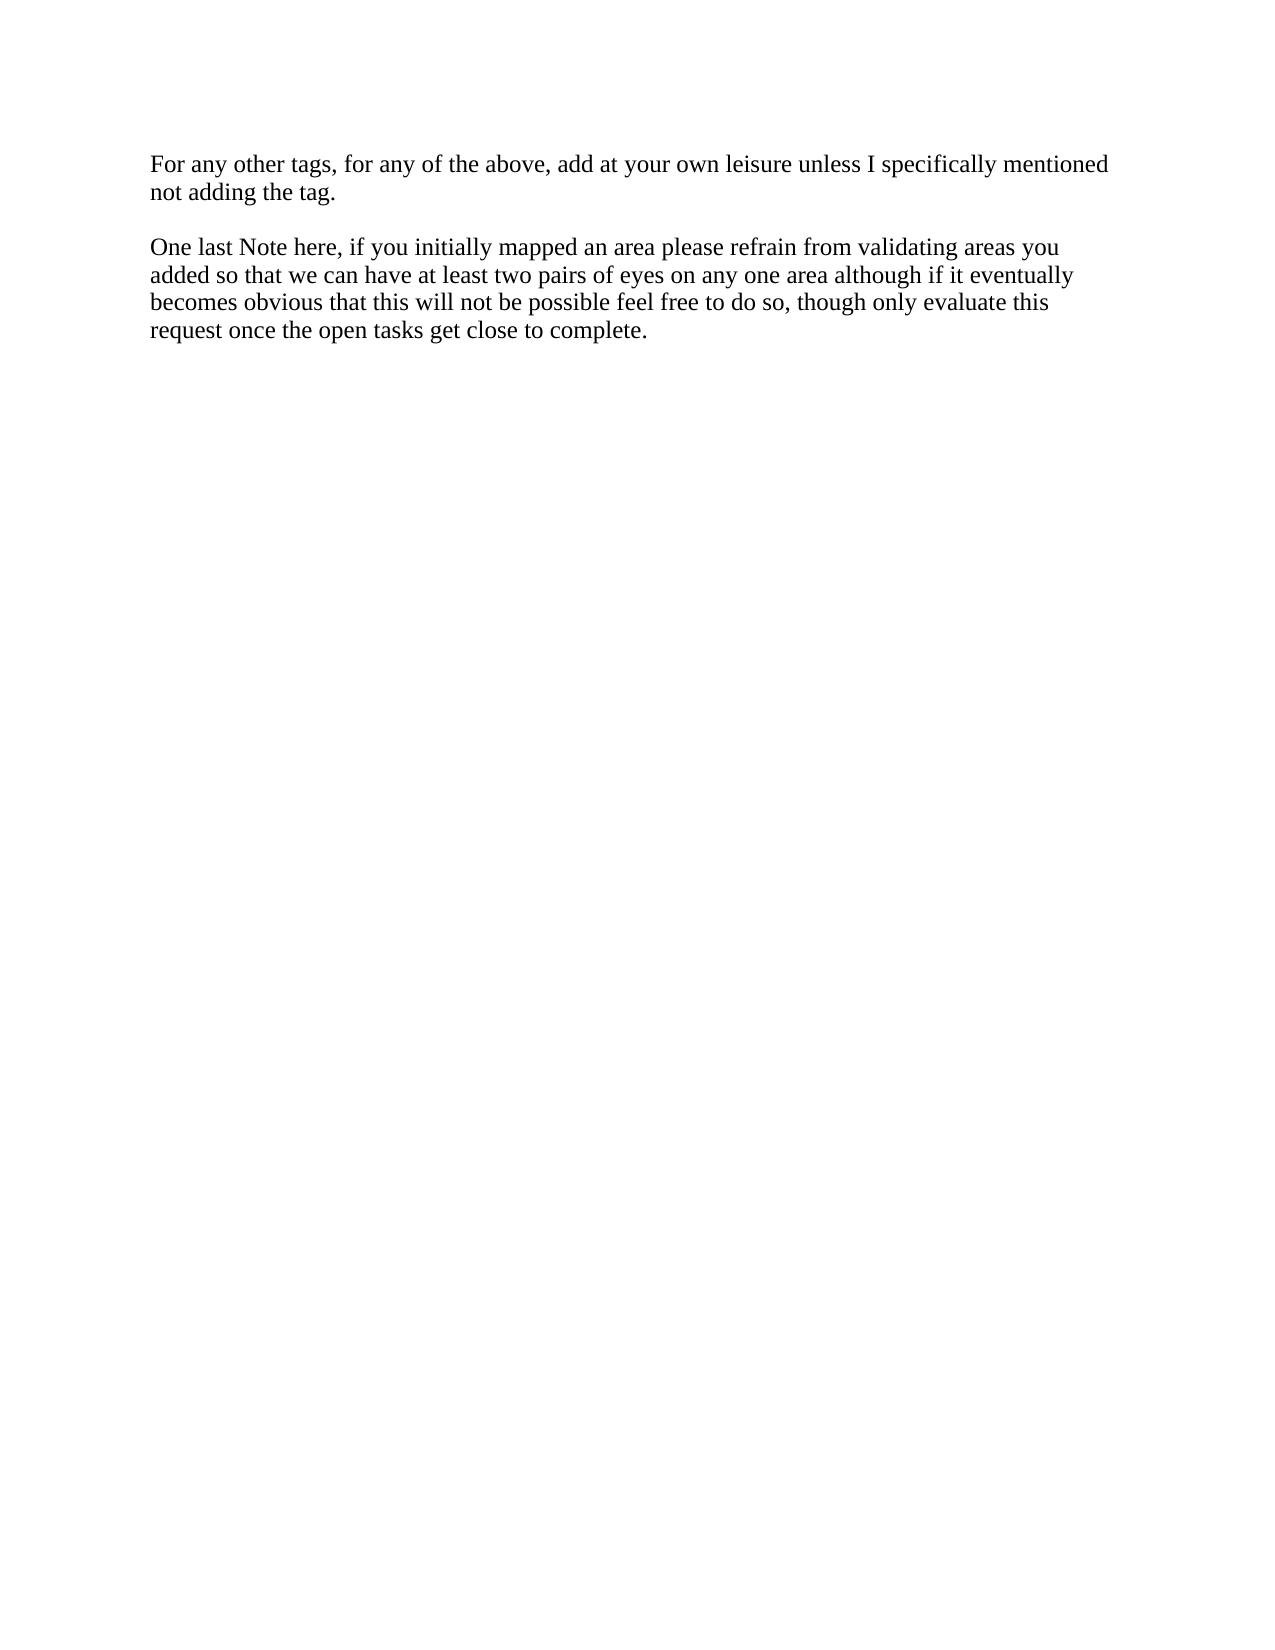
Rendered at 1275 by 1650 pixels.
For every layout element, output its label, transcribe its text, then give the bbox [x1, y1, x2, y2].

text For any other tags, for any of the above, add at your own leisure unless I specifically mentioned not adding the tag. [150, 150, 1125, 205]
text One last Note here, if you initially mapped an area please refrain from validating areas you added so that we can have at least two pairs of eyes on any one area although if it eventually becomes obvious that this will not be possible feel free to do so, though only evaluate this request once the open tasks get close to complete. [150, 233, 1125, 344]
